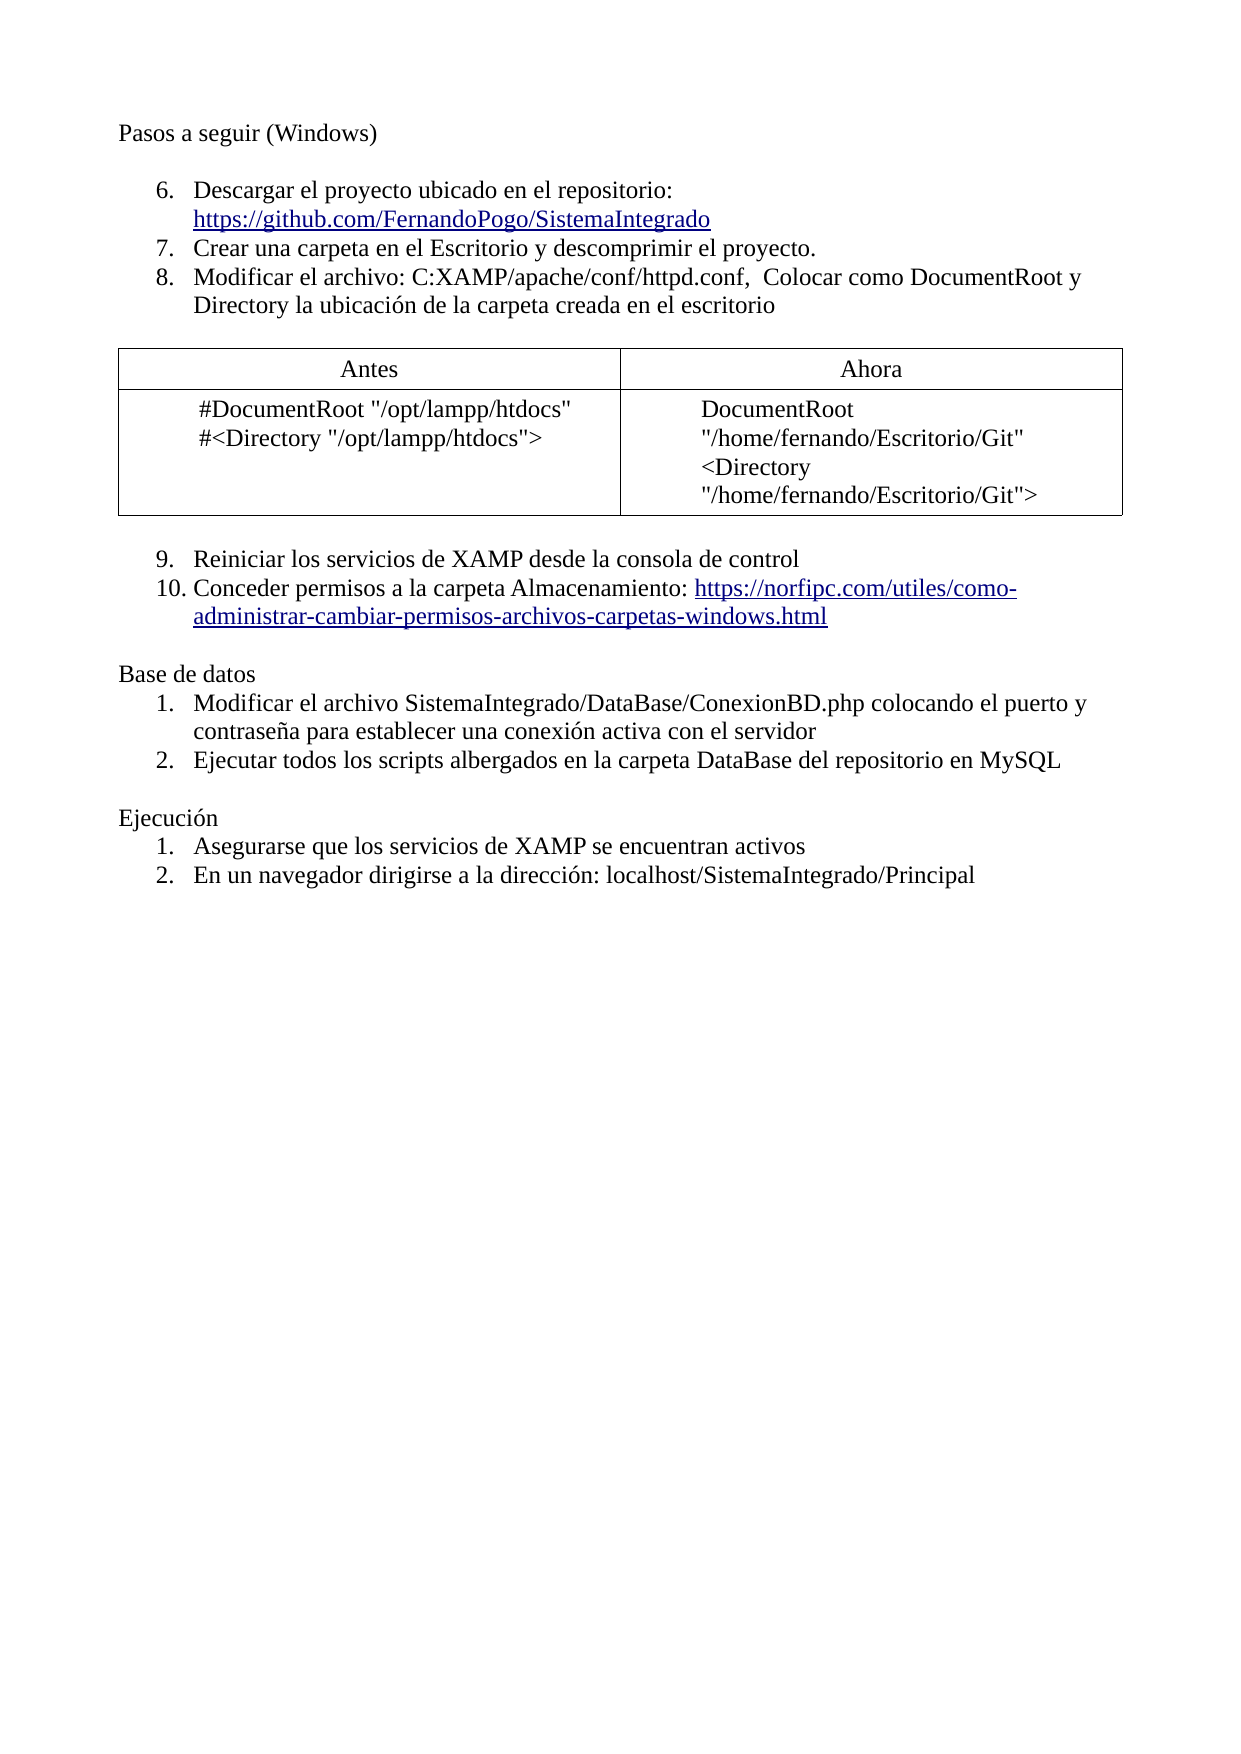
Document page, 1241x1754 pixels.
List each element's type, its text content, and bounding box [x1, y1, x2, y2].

list Descargar el proyecto ubicado en el repositorio: https://github.com/FernandoPogo/SistemaIntegrado [156, 176, 1122, 233]
list Crear una carpeta en el Escritorio y descomprimir el proyecto. [156, 233, 1122, 262]
list Reiniciar los servicios de XAMP desde la consola de control [156, 544, 1122, 573]
text Pasos a seguir (Windows) [118, 118, 1122, 147]
list Conceder permisos a la carpeta Almacenamiento: https://norfipc.com/utiles/como-administrar-cambiar-permisos-archivos-carpetas-windows.html [156, 573, 1122, 630]
list Asegurarse que los servicios de XAMP se encuentran activos [156, 831, 1122, 860]
list Modificar el archivo: C:XAMP/apache/conf/httpd.conf, Colocar como DocumentRoot y Directory la ubicación de la carpeta creada en el escritorio [156, 262, 1122, 319]
text Base de datos [118, 659, 1122, 688]
table_header Ahora [621, 349, 1122, 388]
list Ejecutar todos los scripts albergados en la carpeta DataBase del repositorio en MySQL [156, 745, 1122, 774]
table_cell #DocumentRoot "/opt/lampp/htdocs" #<Directory "/opt/lampp/htdocs"> [119, 390, 620, 515]
text Ejecución [118, 803, 1122, 831]
table_cell DocumentRoot "/home/fernando/Escritorio/Git" <Directory "/home/fernando/Escritorio/Git"> [621, 390, 1122, 515]
list Modificar el archivo SistemaIntegrado/DataBase/ConexionBD.php colocando el puerto y contraseña para establecer una conexión activa con el servidor [156, 688, 1122, 745]
list En un navegador dirigirse a la dirección: localhost/SistemaIntegrado/Principal [156, 860, 1122, 889]
table_header Antes [119, 349, 620, 388]
